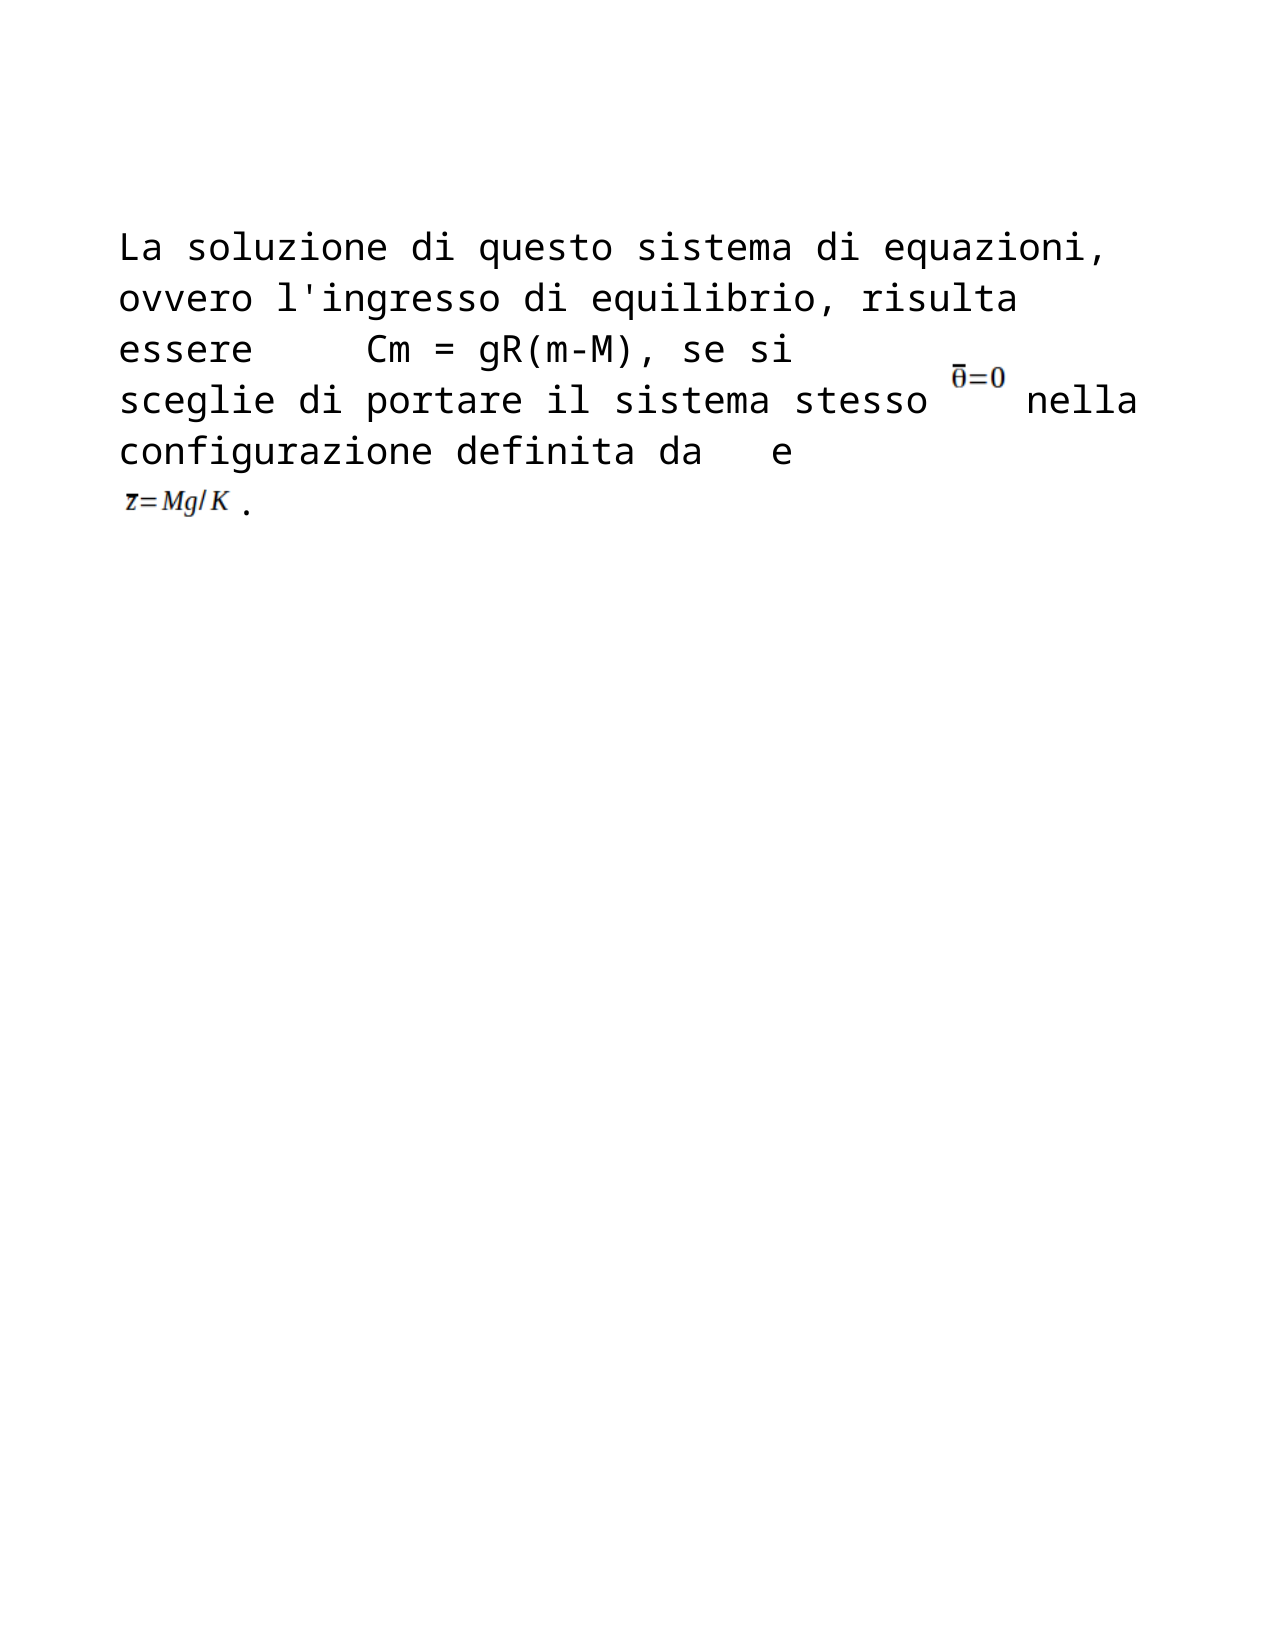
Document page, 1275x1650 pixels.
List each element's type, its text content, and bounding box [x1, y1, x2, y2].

text La soluzione di questo sistema di equazioni, ovvero l'ingresso di equilibrio, risulta essere Cm = gR(m-M), se si sceglie di portare il sistema stesso nella configurazione definita da e [118, 220, 1157, 475]
picture [930, 358, 1026, 401]
picture [116, 476, 236, 529]
text . [118, 475, 1157, 526]
